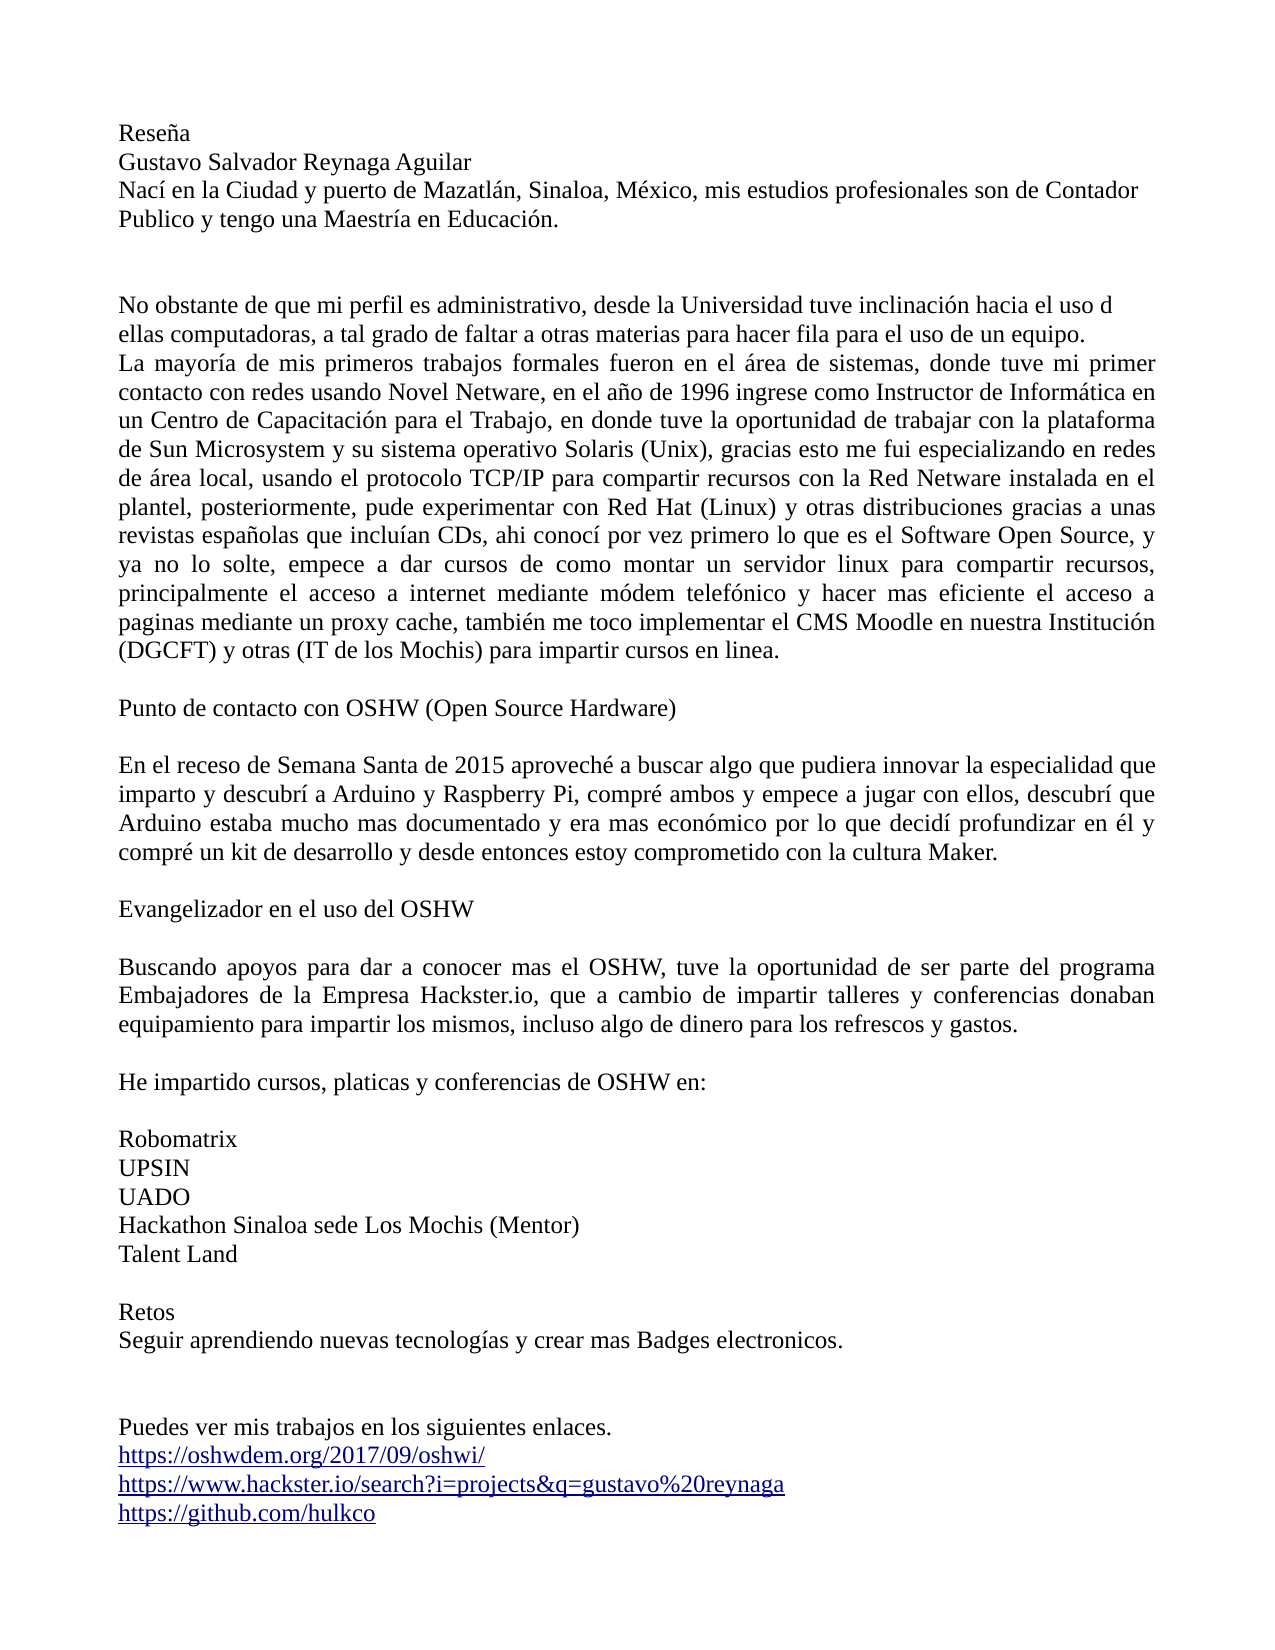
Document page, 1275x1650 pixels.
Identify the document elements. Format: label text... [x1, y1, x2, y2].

text Nací en la Ciudad y puerto de Mazatlán, Sinaloa, México, mis estudios profesionales son de Contador Publico y tengo una Maestría en Educación. [118, 176, 1157, 233]
text Hackathon Sinaloa sede Los Mochis (Mentor) [118, 1211, 1157, 1239]
text Retos [118, 1297, 1157, 1326]
text He impartido cursos, platicas y conferencias de OSHW en: [118, 1067, 1157, 1096]
text Buscando apoyos para dar a conocer mas el OSHW, tuve la oportunidad de ser parte del programa Embajadores de la Empresa Hackster.io, que a cambio de impartir talleres y conferencias donaban equipamiento para impartir los mismos, incluso algo de dinero para los refrescos y gastos. [118, 952, 1157, 1038]
text Evangelizador en el uso del OSHW [118, 894, 1157, 923]
text https://oshwdem.org/2017/09/oshwi/ [118, 1441, 1157, 1469]
text UADO [118, 1182, 1157, 1211]
text Reseña [118, 118, 1157, 147]
text https://www.hackster.io/search?i=projects&q=gustavo%20reynaga [118, 1469, 1157, 1498]
text Punto de contacto con OSHW (Open Source Hardware) [118, 693, 1157, 722]
text Puedes ver mis trabajos en los siguientes enlaces. [118, 1412, 1157, 1441]
text Robomatrix [118, 1124, 1157, 1153]
text UPSIN [118, 1153, 1157, 1182]
text Talent Land [118, 1239, 1157, 1268]
text Seguir aprendiendo nuevas tecnologías y crear mas Badges electronicos. [118, 1326, 1157, 1354]
text No obstante de que mi perfil es administrativo, desde la Universidad tuve inclinación hacia el uso d ellas computadoras, a tal grado de faltar a otras materias para hacer fila para el uso de un equipo. [118, 291, 1157, 348]
text Gustavo Salvador Reynaga Aguilar [118, 147, 1157, 176]
text La mayoría de mis primeros trabajos formales fueron en el área de sistemas, donde tuve mi primer contacto con redes usando Novel Netware, en el año de 1996 ingrese como Instructor de Informática en un Centro de Capacitación para el Trabajo, en donde tuve la oportunidad de trabajar con la plataforma de Sun Microsystem y su sistema operativo Solaris (Unix), gracias esto me fui especializando en redes de área local, usando el protocolo TCP/IP para compartir recursos con la Red Netware instalada en el plantel, posteriormente, pude experimentar con Red Hat (Linux) y otras distribuciones gracias a unas revistas españolas que incluían CDs, ahi conocí por vez primero lo que es el Software Open Source, y ya no lo solte, empece a dar cursos de como montar un servidor linux para compartir recursos, principalmente el acceso a internet mediante módem telefónico y hacer mas eficiente el acceso a paginas mediante un proxy cache, también me toco implementar el CMS Moodle en nuestra Institución (DGCFT) y otras (IT de los Mochis) para impartir cursos en linea. [118, 348, 1157, 664]
text En el receso de Semana Santa de 2015 aproveché a buscar algo que pudiera innovar la especialidad que imparto y descubrí a Arduino y Raspberry Pi, compré ambos y empece a jugar con ellos, descubrí que Arduino estaba mucho mas documentado y era mas económico por lo que decidí profundizar en él y compré un kit de desarrollo y desde entonces estoy comprometido con la cultura Maker. [118, 751, 1157, 866]
text https://github.com/hulkco [118, 1498, 1157, 1527]
